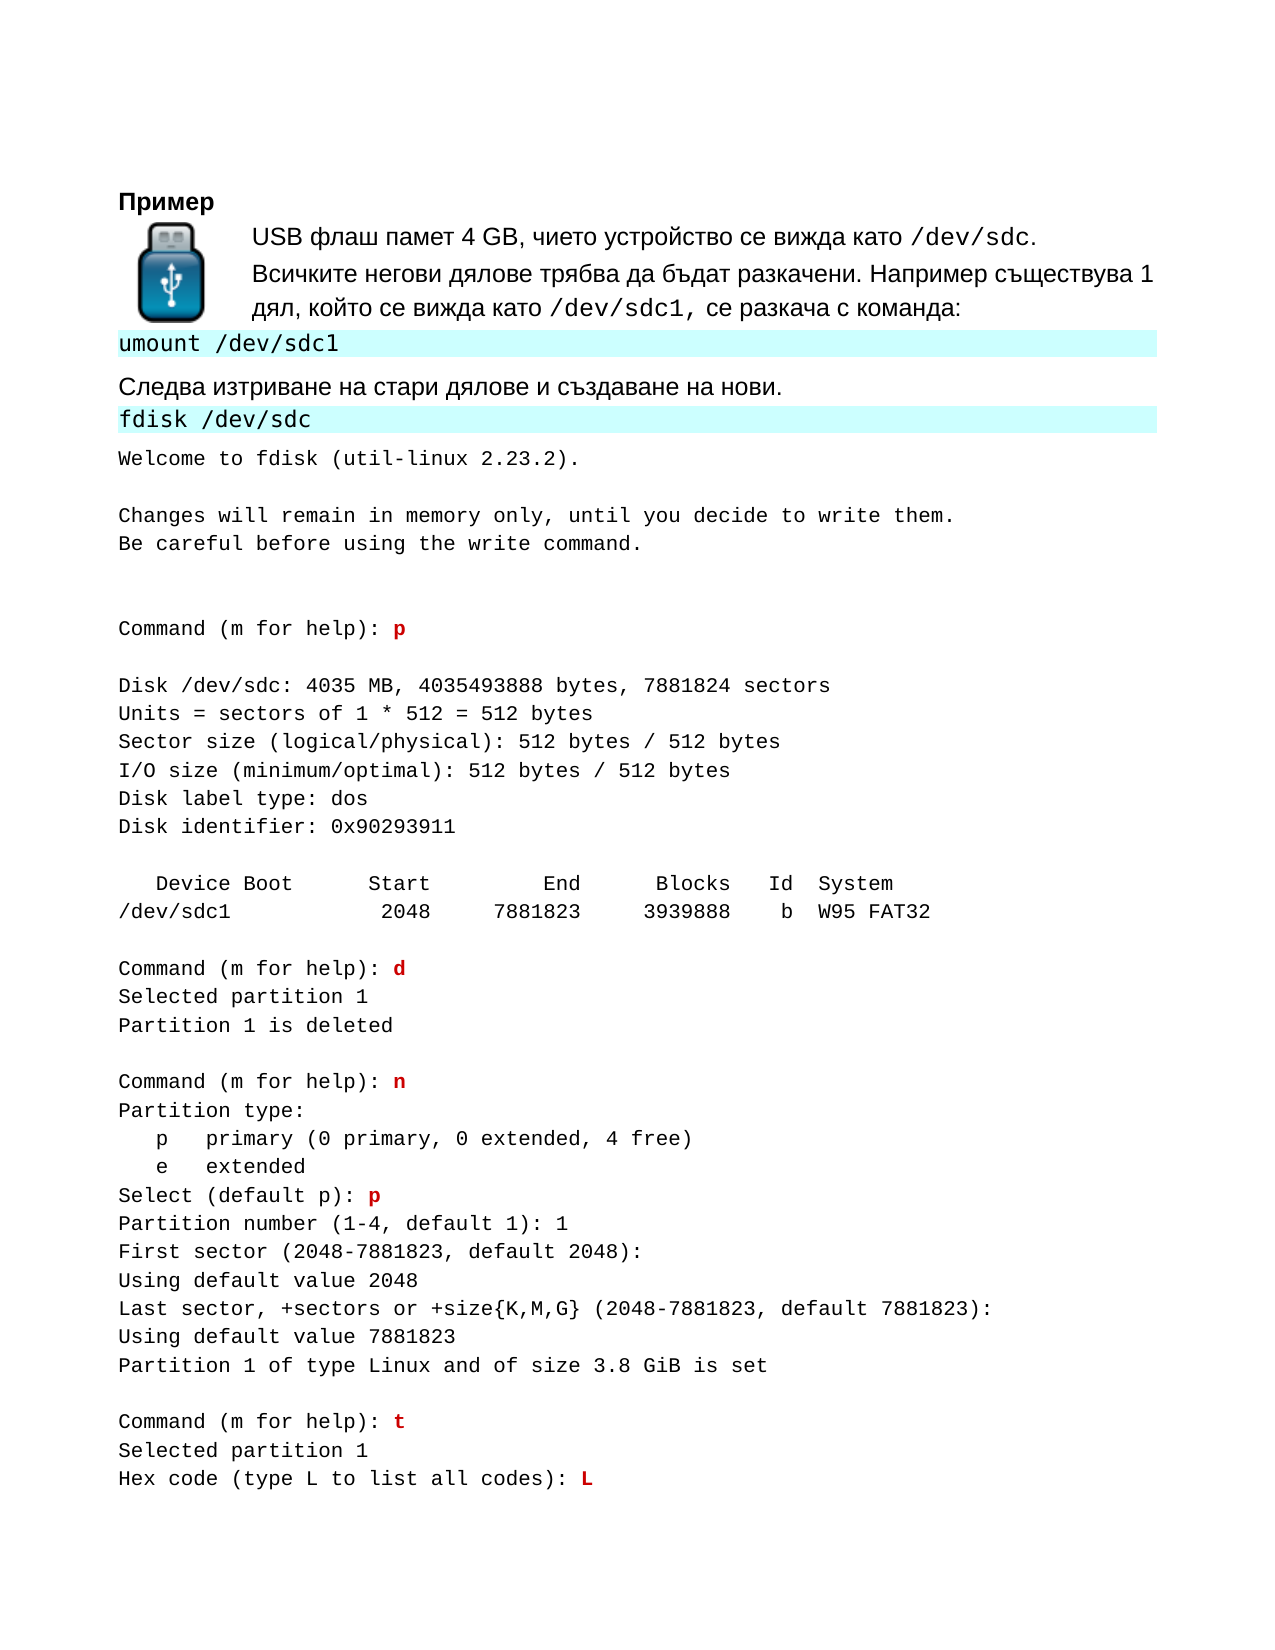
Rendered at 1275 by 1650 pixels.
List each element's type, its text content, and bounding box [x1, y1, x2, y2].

text /dev/sdc1 2048 7881823 3939888 b W95 FAT32 [118, 901, 1157, 925]
text Welcome to fdisk (util-linux 2.23.2). [118, 448, 1157, 472]
text Partition 1 of type Linux and of size 3.8 GiB is set [118, 1355, 1157, 1378]
text Using default value 2048 [118, 1270, 1157, 1293]
text Using default value 7881823 [118, 1326, 1157, 1350]
text Hex code (type L to list all codes): L [118, 1468, 1157, 1492]
text Command (m for help): t [118, 1411, 1157, 1435]
text p primary (0 primary, 0 extended, 4 free) [118, 1128, 1157, 1152]
text Device Boot Start End Blocks Id System [118, 873, 1157, 897]
text Partition type: [118, 1100, 1157, 1123]
text Selected partition 1 [118, 986, 1157, 1010]
picture [121, 222, 222, 323]
text Command (m for help): d [118, 958, 1157, 982]
text Changes will remain in memory only, until you decide to write them. [118, 505, 1157, 528]
text Disk /dev/sdc: 4035 MB, 4035493888 bytes, 7881824 sectors [118, 675, 1157, 698]
text umount /dev/sdc1 [118, 330, 1157, 357]
text USB флаш памет 4 GB, чието устройство се вижда като /dev/sdc. [222, 222, 1157, 252]
text Units = sectors of 1 * 512 = 512 bytes [118, 703, 1157, 727]
text Пример [118, 187, 1157, 216]
text fdisk /dev/sdc [118, 406, 1157, 433]
text Command (m for help): n [118, 1071, 1157, 1095]
text Всичките негови дялове трябва да бъдат разкачени. Например съществува 1 дял, който се вижда като /dev/sdc1, се разкача с команда: [118, 259, 1157, 324]
text Disk label type: dos [118, 788, 1157, 812]
text Command (m for help): p [118, 618, 1157, 642]
text I/O size (minimum/optimal): 512 bytes / 512 bytes [118, 760, 1157, 783]
text Partition 1 is deleted [118, 1015, 1157, 1038]
text Select (default p): p [118, 1185, 1157, 1208]
text Be careful before using the write command. [118, 533, 1157, 557]
text Disk identifier: 0x90293911 [118, 816, 1157, 840]
text Следва изтриване на стари дялове и създаване на нови. [118, 372, 1157, 401]
text Sector size (logical/physical): 512 bytes / 512 bytes [118, 731, 1157, 755]
text Last sector, +sectors or +size{K,M,G} (2048-7881823, default 7881823): [118, 1298, 1157, 1322]
text e extended [118, 1156, 1157, 1180]
text Partition number (1-4, default 1): 1 [118, 1213, 1157, 1237]
text First sector (2048-7881823, default 2048): [118, 1241, 1157, 1265]
text Selected partition 1 [118, 1440, 1157, 1463]
